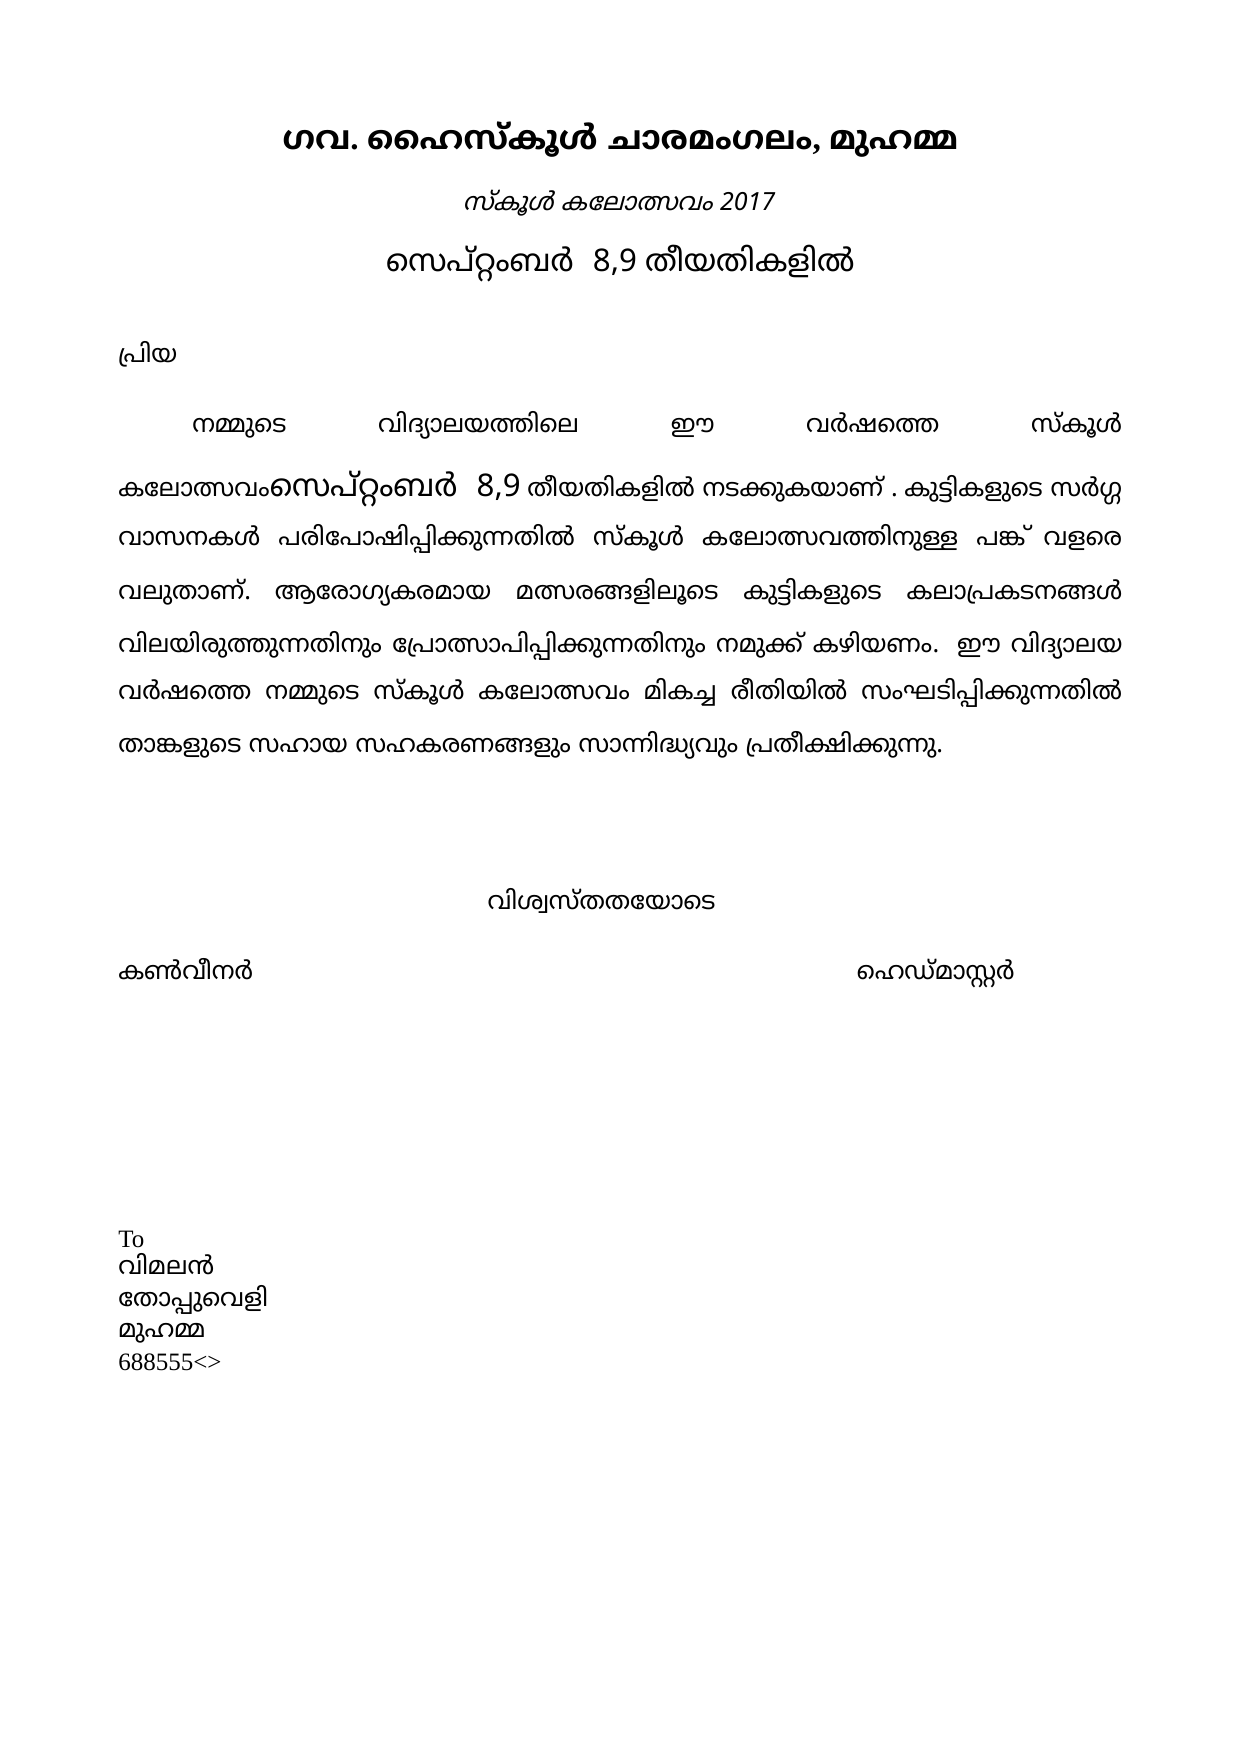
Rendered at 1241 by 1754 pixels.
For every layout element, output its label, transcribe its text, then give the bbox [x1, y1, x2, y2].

text വിശ്വസ്തതയോടെ [118, 882, 1122, 919]
text കണ്‍വീനര്‍ ഹെഡ്‌മാസ്റ്റര്‍ [118, 953, 1122, 989]
text ഗവ. ഹൈസ്കൂള്‍ ചാരമംഗലം, മുഹമ്മ [118, 118, 1122, 162]
text മുഹമ്മ [118, 1316, 1122, 1347]
text To [118, 1224, 1122, 1253]
text സ്കൂള്‍ കലോത്സവം 2017 [118, 184, 1122, 220]
text പ്രിയ [118, 341, 1122, 372]
text വിമലൻ [118, 1253, 1122, 1284]
text സെപ്റ്റംബര്‍ 8,9 തീയതികളില്‍ [118, 238, 1122, 284]
text 688555<> [118, 1347, 1122, 1375]
text തോപ്പുവെളി [118, 1284, 1122, 1316]
text നമ്മുടെ വിദ്യാലയത്തിലെ ഈ വര്‍ഷത്തെ സ്കൂള്‍ കലോത്സവംസെപ്റ്റംബര്‍ 8,9 തീയതികളില്‍ നടക്കുകയാണ് . കുട്ടികളുടെ സര്‍ഗ്ഗ വാസനകള്‍ പരിപോഷിപ്പിക്കുന്നതില്‍ സ്കൂള്‍ കലോത്സവത്തിനുള്ള പങ്ക് വളരെ വലുതാണ്. ആരോഗ്യകരമായ മത്സരങ്ങളിലൂടെ കുട്ടികളുടെ കലാപ്രകടനങ്ങള്‍ വിലയിരുത്തുന്നതിനും പ്രോത്സാപിപ്പിക്കുന്നതിനും നമുക്ക് കഴിയണം. ഈ വിദ്യാലയ വര്‍ഷത്തെ നമ്മുടെ സ്കൂള്‍ കലോത്സവം മികച്ച രീതിയില്‍ സംഘടിപ്പിക്കുന്നതില്‍ താങ്കളുടെ സഹായ സഹകരണങ്ങളും സാന്നിദ്ധ്യവും പ്രതീക്ഷിക്കുന്നു. [118, 406, 1122, 762]
text ‌‌ [118, 814, 1122, 848]
